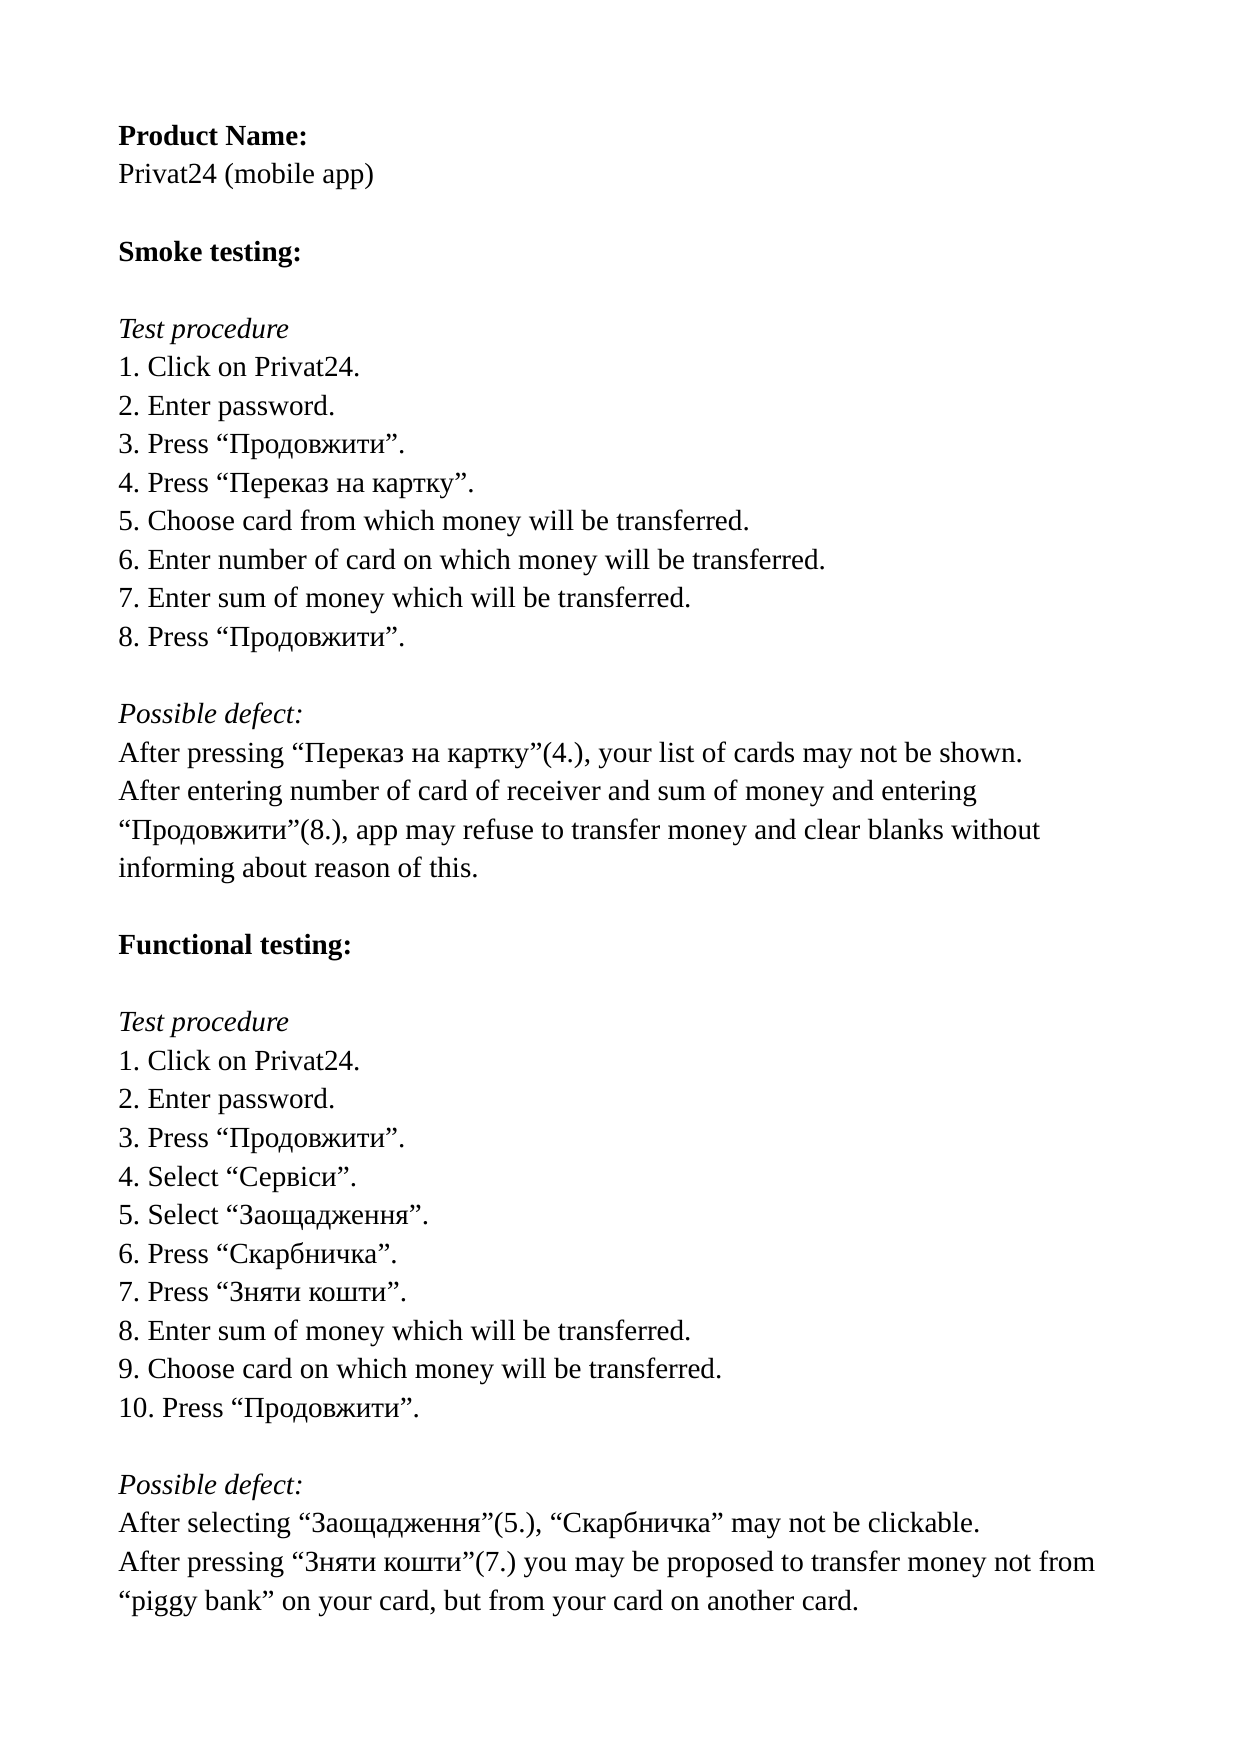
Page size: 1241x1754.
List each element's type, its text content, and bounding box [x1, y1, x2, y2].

text After selecting “Заощадження”(5.), “Скарбничка” may not be clickable. [118, 1506, 1122, 1539]
text 2. Enter password. [118, 1082, 1122, 1115]
text Possible defect: [118, 1467, 1122, 1501]
text 8. Press “Продовжити”. [118, 619, 1122, 653]
text 6. Enter number of card on which money will be transferred. [118, 542, 1122, 576]
text Privat24 (mobile app) [118, 157, 1122, 190]
text After pressing “Зняти кошти”(7.) you may be proposed to transfer money not from “piggy bank” on your card, but from your card on another card. [118, 1544, 1122, 1616]
text 3. Press “Продовжити”. [118, 1120, 1122, 1154]
text 6. Press “Скарбничка”. [118, 1236, 1122, 1269]
text After entering number of card of receiver and sum of money and entering “Продовжити”(8.), app may refuse to transfer money and clear blanks without informing about reason of this. [118, 773, 1122, 884]
text Test procedure [118, 311, 1122, 344]
text 5. Select “Заощадження”. [118, 1197, 1122, 1231]
text Smoke testing: [118, 234, 1122, 267]
text 8. Enter sum of money which will be transferred. [118, 1313, 1122, 1346]
text 1. Click on Privat24. [118, 349, 1122, 383]
text 9. Choose card on which money will be transferred. [118, 1351, 1122, 1385]
text 4. Select “Сервіси”. [118, 1159, 1122, 1192]
text 5. Choose card from which money will be transferred. [118, 503, 1122, 537]
text Product Name: [118, 118, 1122, 152]
text 2. Enter password. [118, 388, 1122, 421]
text Functional testing: [118, 927, 1122, 961]
text 7. Press “Зняти кошти”. [118, 1274, 1122, 1308]
text 4. Press “Переказ на картку”. [118, 465, 1122, 498]
text After pressing “Переказ на картку”(4.), your list of cards may not be shown. [118, 735, 1122, 768]
text Test procedure [118, 1004, 1122, 1038]
text Possible defect: [118, 696, 1122, 730]
text 1. Click on Privat24. [118, 1043, 1122, 1077]
text 10. Press “Продовжити”. [118, 1390, 1122, 1423]
text 7. Enter sum of money which will be transferred. [118, 581, 1122, 614]
text 3. Press “Продовжити”. [118, 426, 1122, 460]
